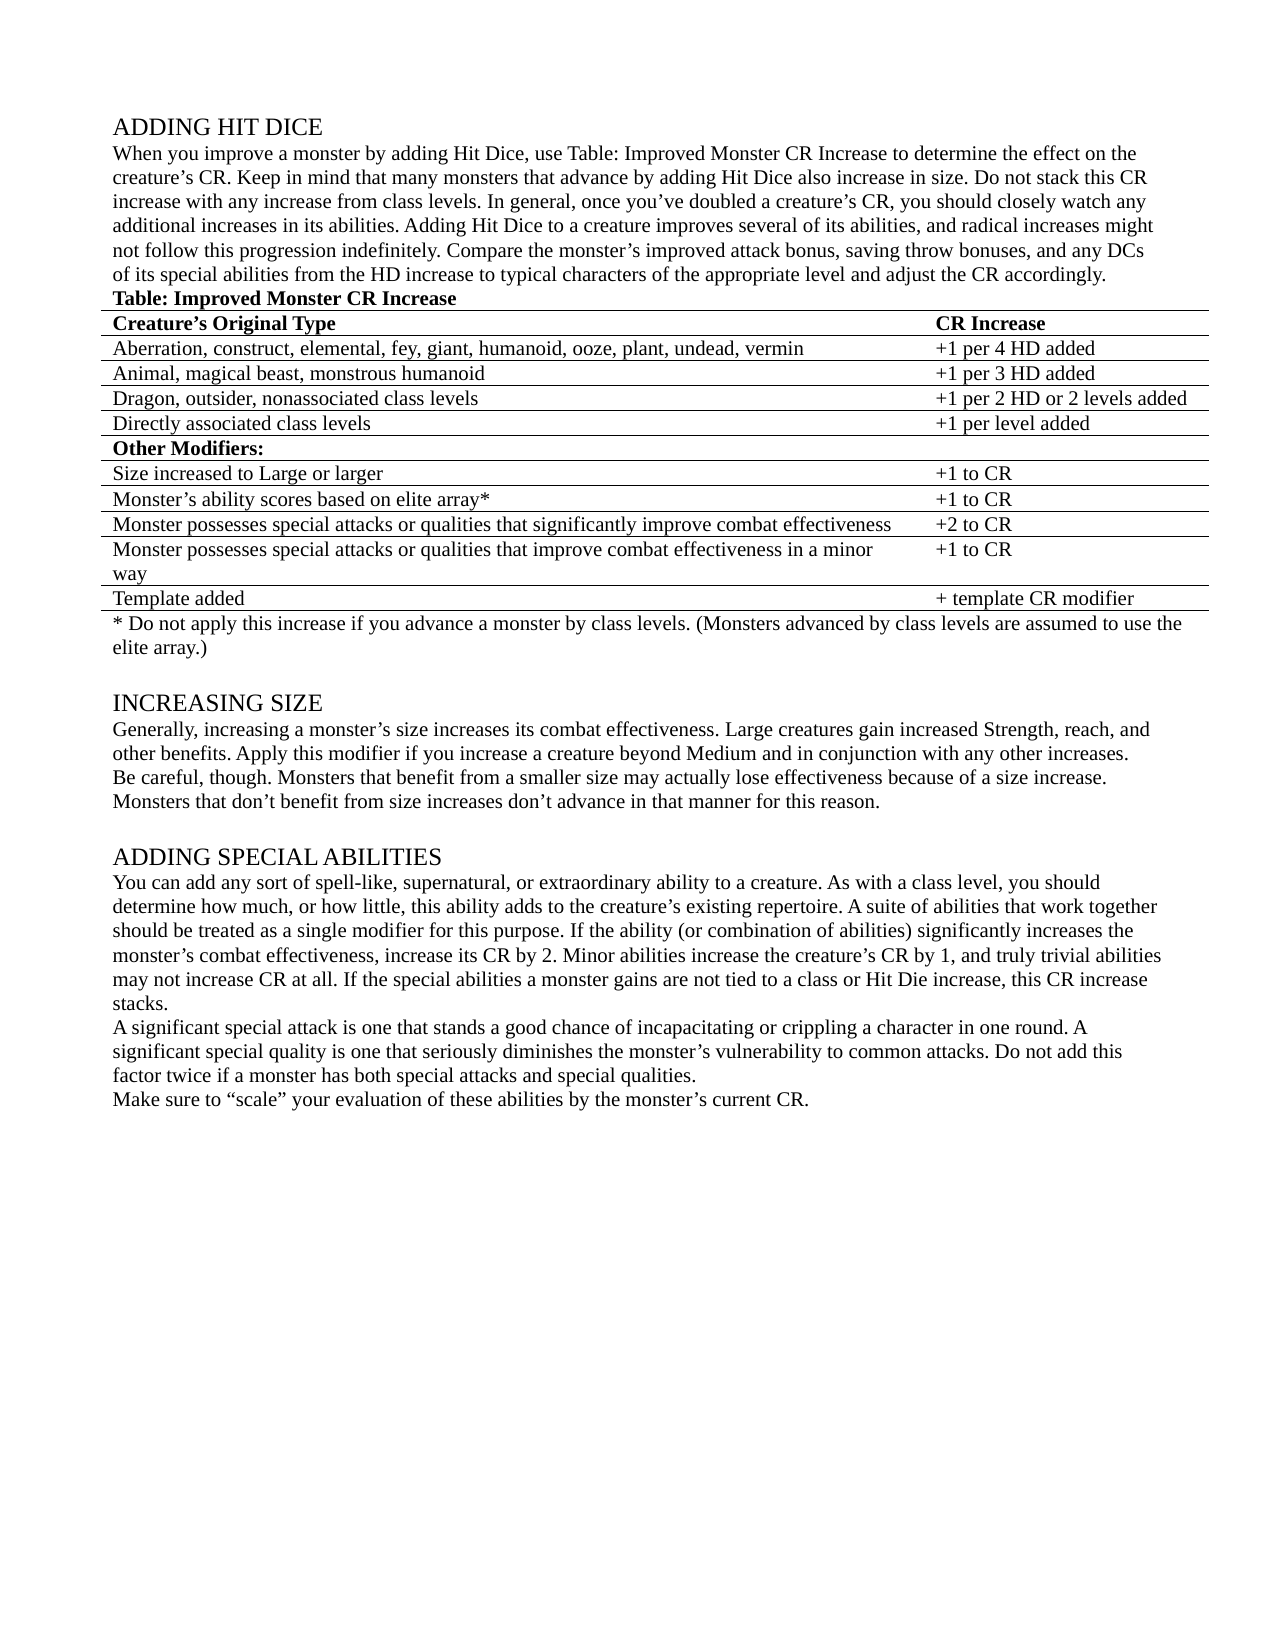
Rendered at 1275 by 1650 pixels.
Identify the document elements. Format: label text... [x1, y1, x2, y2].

table_cell +1 per 2 HD or 2 levels added [924, 386, 1209, 410]
table_header Table: Improved Monster CR Increase [101, 286, 1209, 310]
table_cell Monster possesses special attacks or qualities that improve combat effectiveness in a minor way [101, 537, 924, 585]
table_cell Monster possesses special attacks or qualities that significantly improve combat effectiveness [101, 512, 924, 536]
text You can add any sort of spell-like, supernatural, or extraordinary ability to a creature. As with a class level, you should determine how much, or how little, this ability adds to the creature’s existing repertoire. A suite of abilities that work together should be treated as a single modifier for this purpose. If the ability (or combination of abilities) significantly increases the monster’s combat effectiveness, increase its CR by 2. Minor abilities increase the creature’s CR by 1, and truly trivial abilities may not increase CR at all. If the special abilities a monster gains are not tied to a class or Hit Die increase, this CR increase stacks. [112, 870, 1162, 1015]
table_cell +1 to CR [924, 461, 1209, 485]
text When you improve a monster by adding Hit Dice, use Table: Improved Monster CR Increase to determine the effect on the creature’s CR. Keep in mind that many monsters that advance by adding Hit Dice also increase in size. Do not stack this CR increase with any increase from class levels. In general, once you’ve doubled a creature’s CR, you should closely watch any additional increases in its abilities. Adding Hit Dice to a creature improves several of its abilities, and radical increases might not follow this progression indefinitely. Compare the monster’s improved attack bonus, saving throw bonuses, and any DCs of its special abilities from the HD increase to typical characters of the appropriate level and adjust the CR accordingly. [112, 141, 1162, 286]
text A significant special attack is one that stands a good chance of incapacitating or crippling a character in one round. A significant special quality is one that seriously diminishes the monster’s vulnerability to common attacks. Do not add this factor twice if a monster has both special attacks and special qualities. [112, 1015, 1162, 1087]
table_cell Creature’s Original Type [101, 311, 924, 335]
table_cell +1 per 4 HD added [924, 336, 1209, 360]
table_cell Monster’s ability scores based on elite array* [101, 486, 924, 511]
text Make sure to “scale” your evaluation of these abilities by the monster’s current CR. [112, 1087, 1162, 1111]
table_cell Other Modifiers: [101, 436, 924, 460]
text Generally, increasing a monster’s size increases its combat effectiveness. Large creatures gain increased Strength, reach, and other benefits. Apply this modifier if you increase a creature beyond Medium and in conjunction with any other increases. [112, 717, 1162, 765]
table_cell Size increased to Large or larger [101, 461, 924, 485]
text Be careful, though. Monsters that benefit from a smaller size may actually lose effectiveness because of a size increase. Monsters that don’t benefit from size increases don’t advance in that manner for this reason. [112, 765, 1162, 813]
text ADDING HIT DICE [112, 112, 1162, 141]
table_cell Dragon, outsider, nonassociated class levels [101, 386, 924, 410]
table_cell Template added [101, 586, 924, 610]
table_cell +2 to CR [924, 512, 1209, 536]
table_cell +1 to CR [924, 486, 1209, 511]
table_cell +1 per level added [924, 411, 1209, 435]
table_cell CR Increase [924, 311, 1209, 335]
table_cell + template CR modifier [924, 586, 1209, 610]
table_cell +1 per 3 HD added [924, 361, 1209, 385]
table_cell Animal, magical beast, monstrous humanoid [101, 361, 924, 385]
table_cell [924, 436, 1209, 460]
table_cell Directly associated class levels [101, 411, 924, 435]
text ADDING SPECIAL ABILITIES [112, 842, 1162, 870]
table_cell +1 to CR [924, 537, 1209, 585]
table_cell Aberration, construct, elemental, fey, giant, humanoid, ooze, plant, undead, vermin [101, 336, 924, 360]
table_cell * Do not apply this increase if you advance a monster by class levels. (Monsters advanced by class levels are assumed to use the elite array.) [101, 611, 1209, 659]
text INCREASING SIZE [112, 688, 1162, 717]
